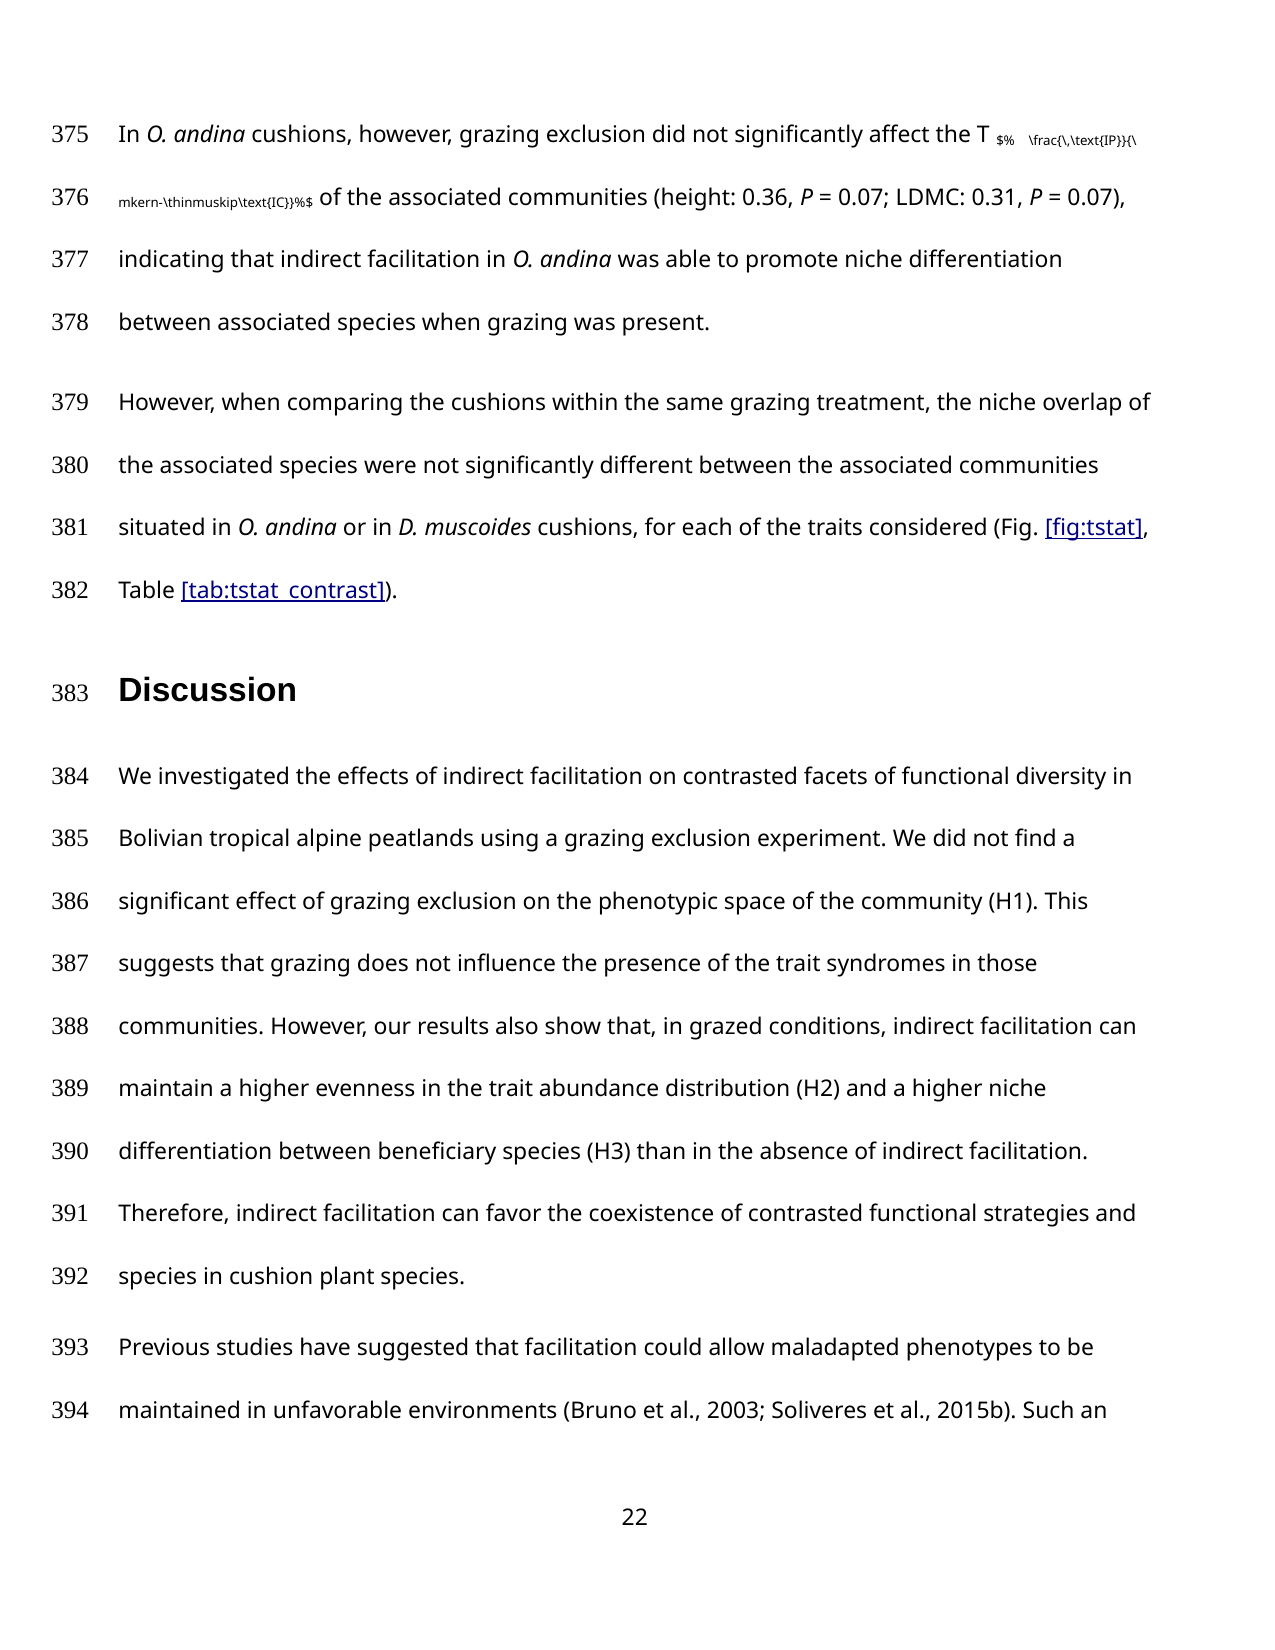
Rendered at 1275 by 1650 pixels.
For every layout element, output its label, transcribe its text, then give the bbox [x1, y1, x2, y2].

text In O. andina cushions, however, grazing exclusion did not significantly affect the T $% \frac{\,\text{IP}}{\mkern-\thinmuskip\text{IC}}%$ of the associated communities (height: 0.36, P = 0.07; LDMC: 0.31, P = 0.07), indicating that indirect facilitation in O. andina was able to promote niche differentiation between associated species when grazing was present. [118, 118, 1157, 337]
subtitle Discussion [118, 670, 1157, 709]
text Previous studies have suggested that facilitation could allow maladapted phenotypes to be maintained in unfavorable environments (Bruno et al., 2003; Soliveres et al., 2015b). Such an [118, 1331, 1157, 1425]
text However, when comparing the cushions within the same grazing treatment, the niche overlap of the associated species were not significantly different between the associated communities situated in O. andina or in D. muscoides cushions, for each of the traits considered (Fig. [fig:tstat], Table [tab:tstat_contrast]). [118, 386, 1157, 605]
text We investigated the effects of indirect facilitation on contrasted facets of functional diversity in Bolivian tropical alpine peatlands using a grazing exclusion experiment. We did not find a significant effect of grazing exclusion on the phenotypic space of the community (H1). This suggests that grazing does not influence the presence of the trait syndromes in those communities. However, our results also show that, in grazed conditions, indirect facilitation can maintain a higher evenness in the trait abundance distribution (H2) and a higher niche differentiation between beneficiary species (H3) than in the absence of indirect facilitation. Therefore, indirect facilitation can favor the coexistence of contrasted functional strategies and species in cushion plant species. [118, 760, 1157, 1291]
